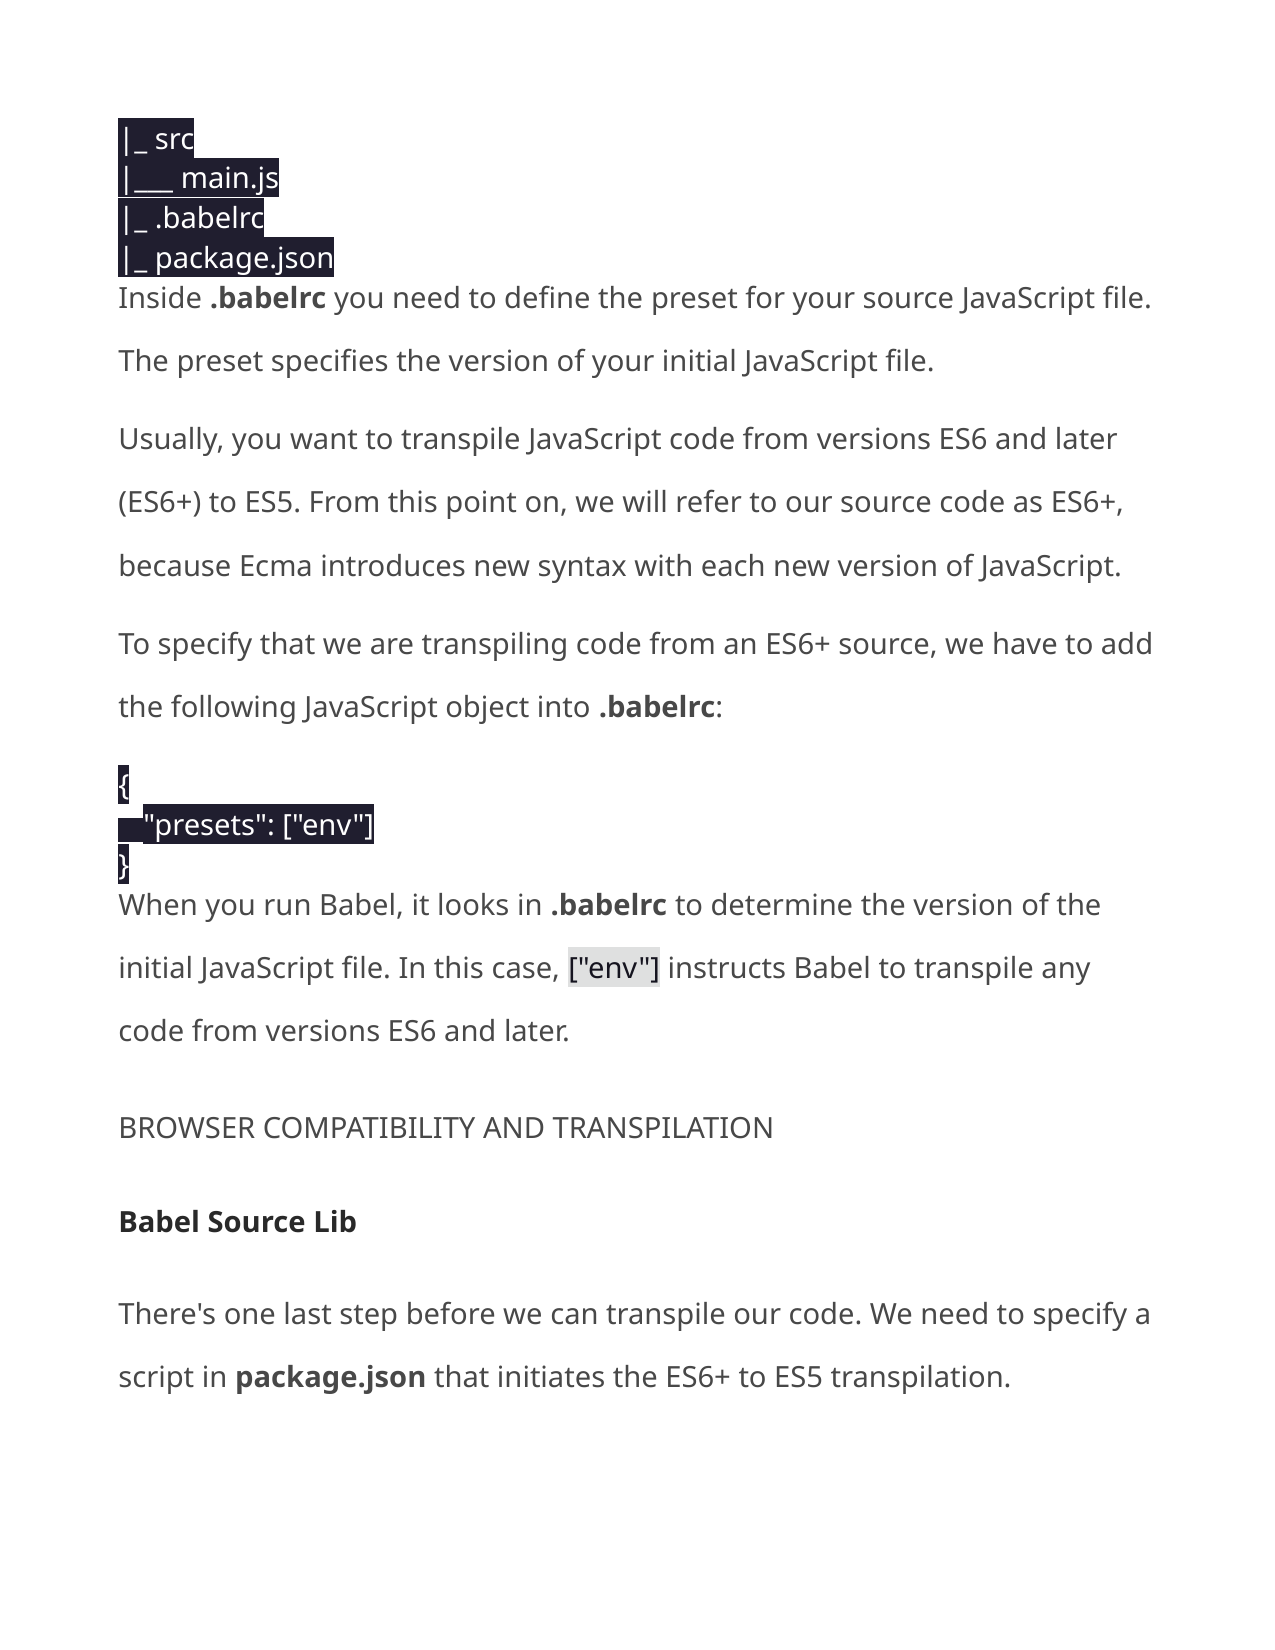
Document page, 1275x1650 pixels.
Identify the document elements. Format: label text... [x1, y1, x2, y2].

text Inside .babelrc you need to define the preset for your source JavaScript file. The preset specifies the version of your initial JavaScript file. [118, 277, 1157, 380]
text |_ package.json [118, 237, 1157, 277]
text "presets": ["env"] [118, 804, 1157, 844]
text |_ .babelrc [118, 197, 1157, 237]
text To specify that we are transpiling code from an ES6+ source, we have to add the following JavaScript object into .babelrc: [118, 623, 1157, 726]
text When you run Babel, it looks in .babelrc to determine the version of the initial JavaScript file. In this case, ["env"] instructs Babel to transpile any code from versions ES6 and later. [118, 884, 1157, 1050]
text Usually, you want to transpile JavaScript code from versions ES6 and later (ES6+) to ES5. From this point on, we will refer to our source code as ES6+, because Ecma introduces new syntax with each new version of JavaScript. [118, 418, 1157, 585]
text |___ main.js [118, 158, 1157, 197]
text There's one last step before we can transpile our code. We need to specify a script in package.json that initiates the ES6+ to ES5 transpilation. [118, 1293, 1157, 1396]
text } [118, 844, 1157, 884]
subtitle Babel Source Lib [118, 1201, 1157, 1241]
text { [118, 765, 1157, 804]
text BROWSER COMPATIBILITY AND TRANSPILATION [118, 1107, 1157, 1147]
text |_ src [118, 118, 1157, 158]
